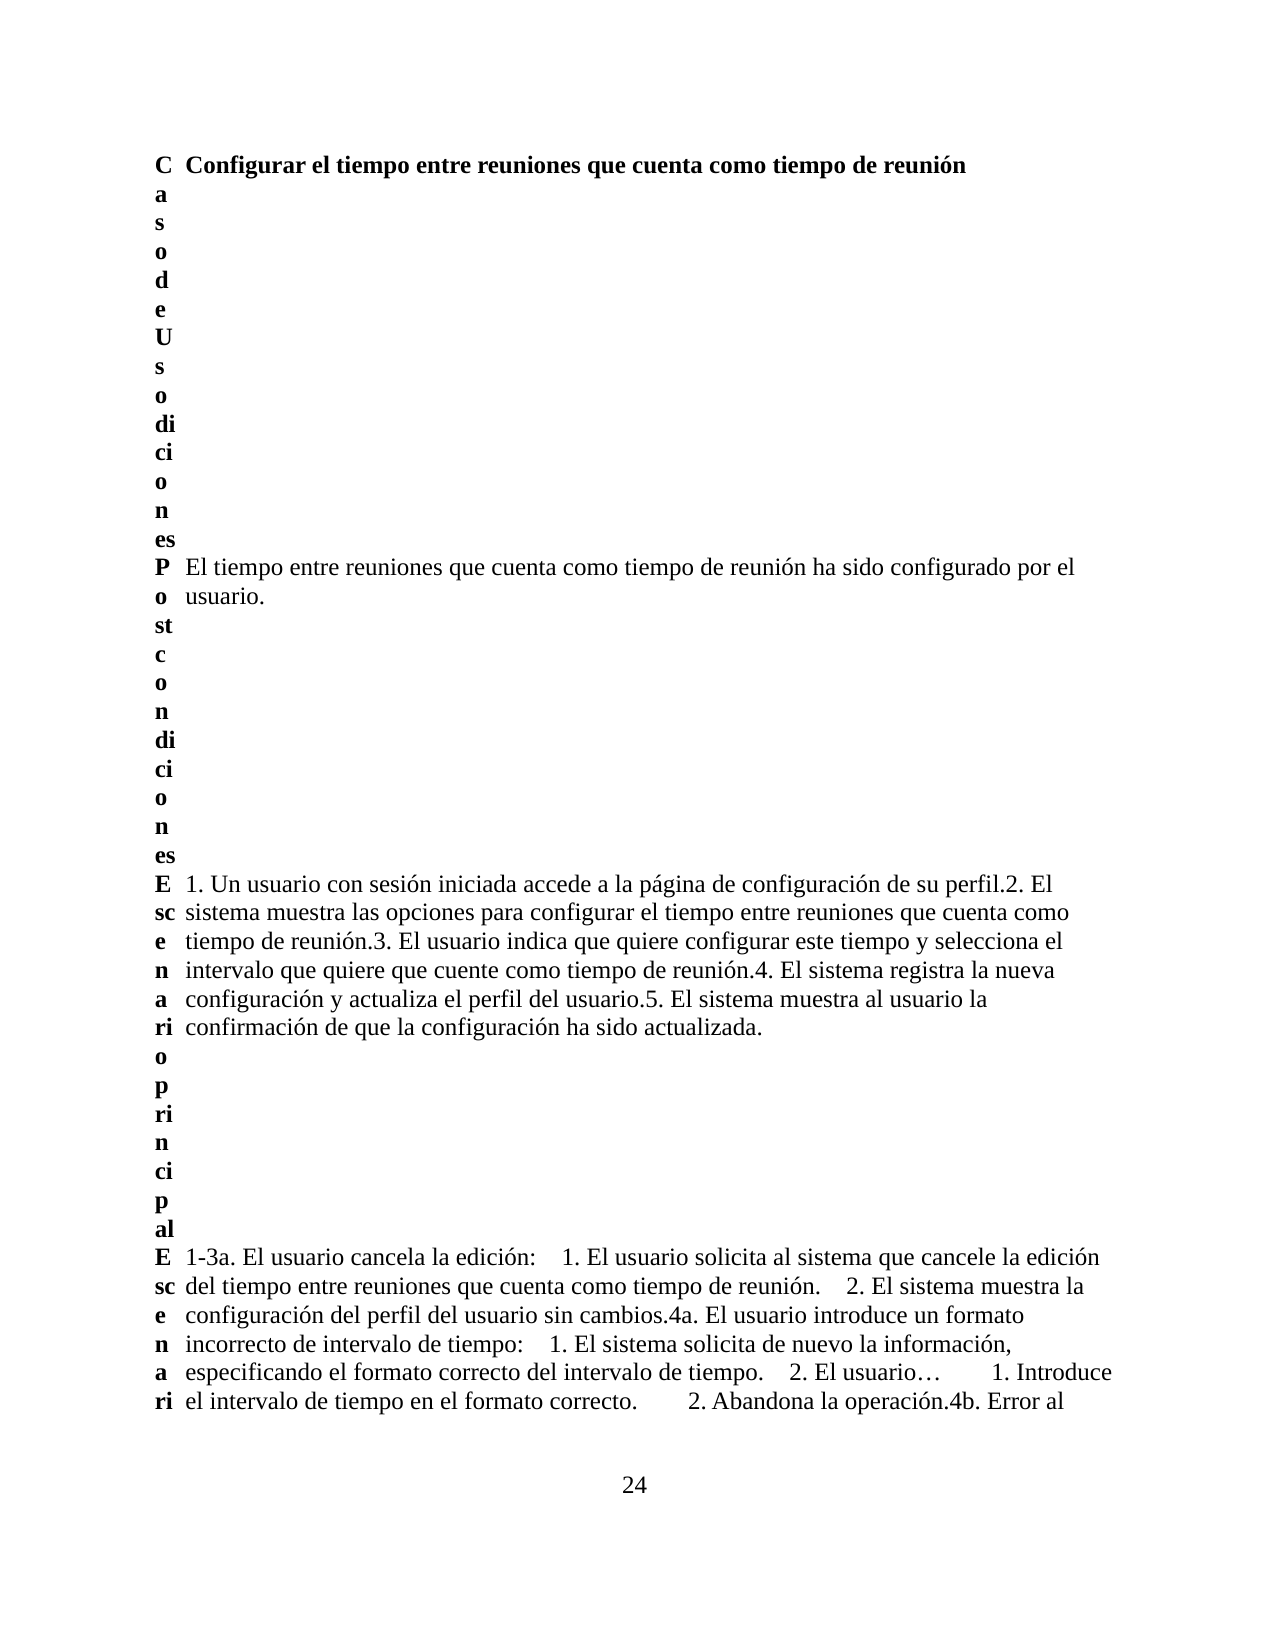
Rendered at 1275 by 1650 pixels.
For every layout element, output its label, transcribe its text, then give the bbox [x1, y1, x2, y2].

table_cell [181, 409, 1125, 552]
table_header Caso de Uso [150, 150, 181, 409]
table_cell 1. Un usuario con sesión iniciada accede a la página de configuración de su perfil.2. El sistema muestra las opciones para configurar el tiempo entre reuniones que cuenta como tiempo de reunión.3. El usuario indica que quiere configurar este tiempo y selecciona el intervalo que quiere que cuente como tiempo de reunión.4. El sistema registra la nueva configuración y actualiza el perfil del usuario.5. El sistema muestra al usuario la confirmación de que la configuración ha sido actualizada. [181, 869, 1125, 1242]
table_header Configurar el tiempo entre reuniones que cuenta como tiempo de reunión [181, 150, 1125, 409]
table_cell 1-3a. El usuario cancela la edición: 1. El usuario solicita al sistema que cancele la edición del tiempo entre reuniones que cuenta como tiempo de reunión. 2. El sistema muestra la configuración del perfil del usuario sin cambios.4a. El usuario introduce un formato incorrecto de intervalo de tiempo: 1. El sistema solicita de nuevo la información, especificando el formato correcto del intervalo de tiempo. 2. El usuario… 1. Introduce el intervalo de tiempo en el formato correcto. 2. Abandona la operación.4b. Error al [181, 1243, 1125, 1415]
table_cell El tiempo entre reuniones que cuenta como tiempo de reunión ha sido configurado por el usuario. [181, 553, 1125, 869]
table_cell Escenari [150, 1243, 181, 1415]
table_cell Escenario principal [150, 869, 181, 1242]
table_cell Postcondiciones [150, 553, 181, 869]
table_cell diciones [150, 409, 181, 552]
